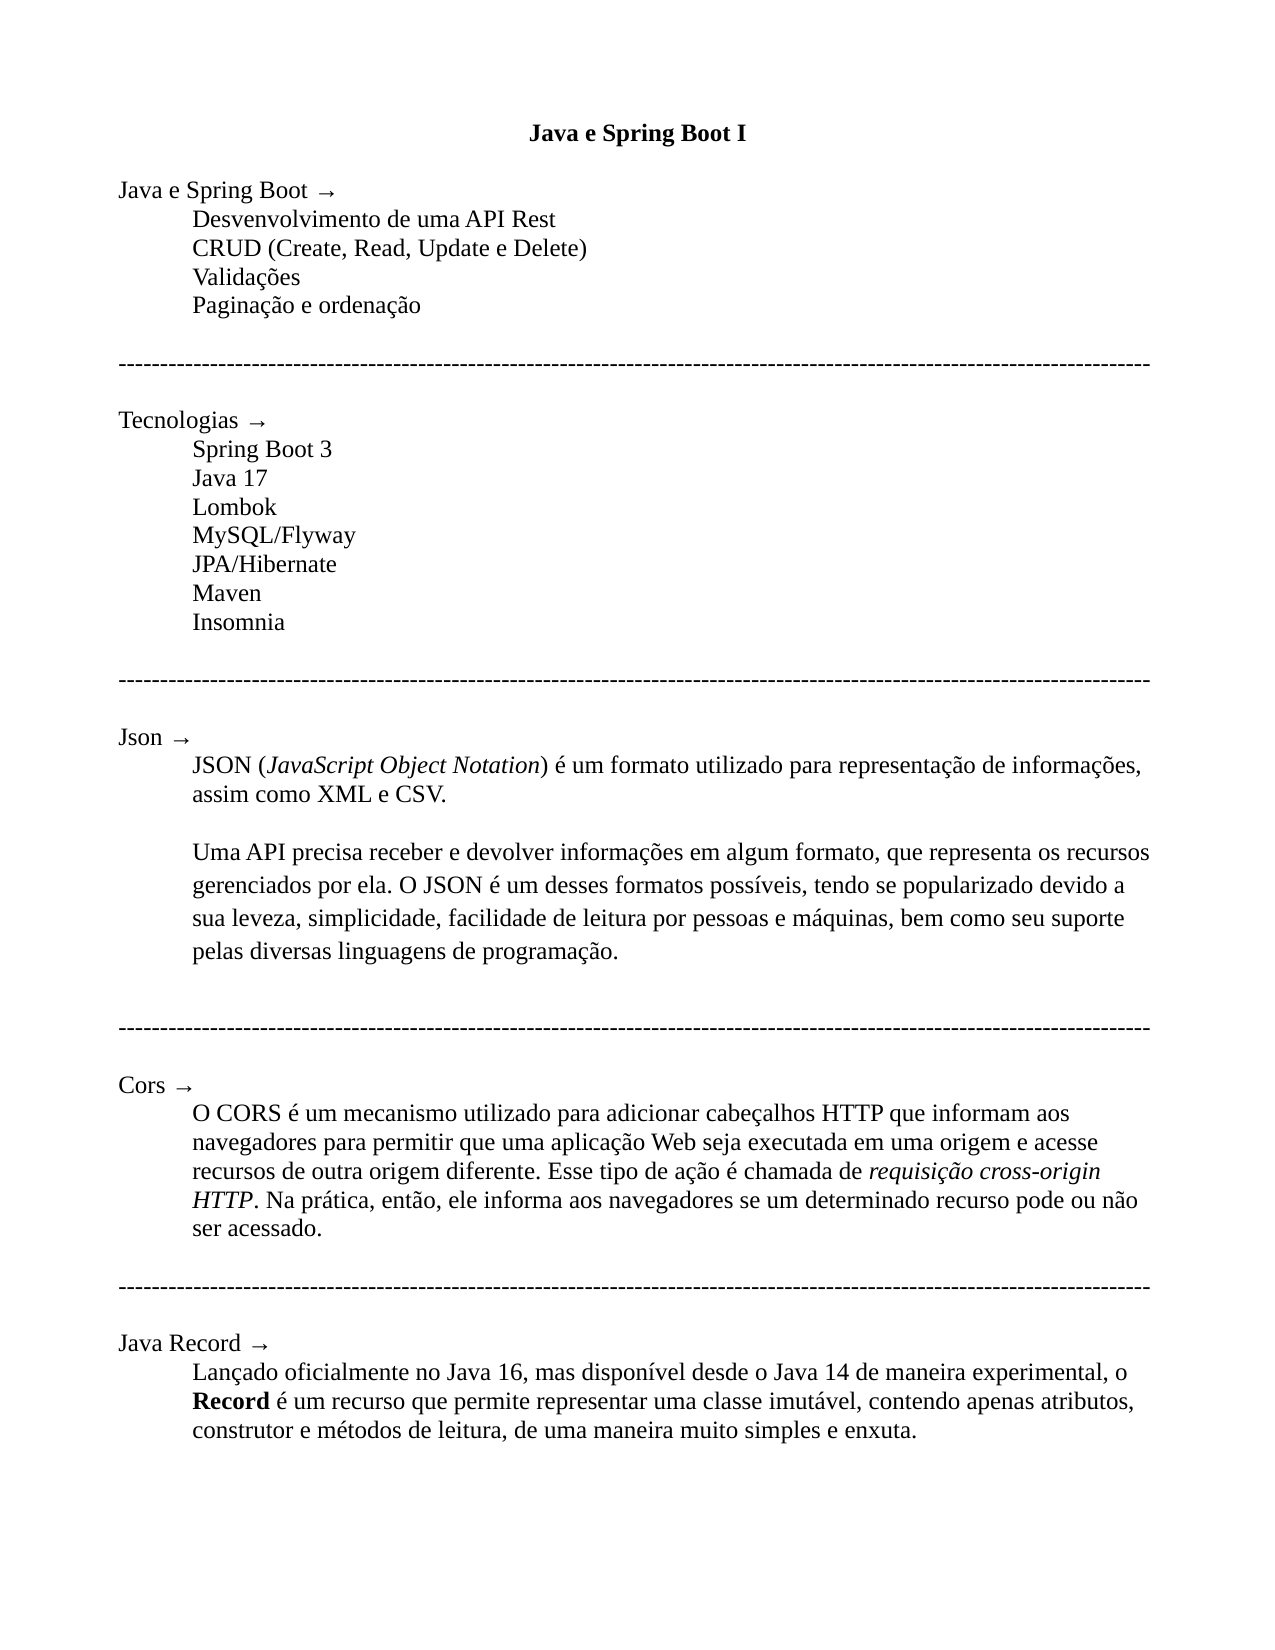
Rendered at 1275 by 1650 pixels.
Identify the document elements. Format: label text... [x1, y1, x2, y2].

text Desvenvolvimento de uma API Rest [118, 204, 1157, 233]
text CRUD (Create, Read, Update e Delete) [118, 233, 1157, 262]
text Insomnia [118, 607, 1157, 636]
text Uma API precisa receber e devolver informações em algum formato, que representa os recursos gerenciados por ela. O JSON é um desses formatos possíveis, tendo se popularizado devido a sua leveza, simplicidade, facilidade de leitura por pessoas e máquinas, bem como seu suporte pelas diversas linguagens de programação. [118, 837, 1157, 965]
text ---------------------------------------------------------------------------------------------------------------------------- [118, 664, 1157, 693]
text MySQL/Flyway [118, 521, 1157, 549]
text ---------------------------------------------------------------------------------------------------------------------------- [118, 1012, 1157, 1041]
text JSON (JavaScript Object Notation) é um formato utilizado para representação de informações, assim como XML e CSV. [118, 751, 1157, 808]
text Java e Spring Boot I [118, 118, 1157, 147]
text JPA/Hibernate [118, 549, 1157, 578]
text Maven [118, 578, 1157, 607]
text Json → [118, 722, 1157, 751]
text ---------------------------------------------------------------------------------------------------------------------------- [118, 348, 1157, 377]
text ---------------------------------------------------------------------------------------------------------------------------- [118, 1271, 1157, 1300]
text Lançado oficialmente no Java 16, mas disponível desde o Java 14 de maneira experimental, o Record é um recurso que permite representar uma classe imutável, contendo apenas atributos, construtor e métodos de leitura, de uma maneira muito simples e enxuta. [118, 1357, 1157, 1443]
text Validações [118, 262, 1157, 291]
text Cors → [118, 1070, 1157, 1098]
text Java Record → [118, 1328, 1157, 1357]
text Lombok [118, 492, 1157, 521]
text O CORS é um mecanismo utilizado para adicionar cabeçalhos HTTP que informam aos navegadores para permitir que uma aplicação Web seja executada em uma origem e acesse recursos de outra origem diferente. Esse tipo de ação é chamada de requisição cross-origin HTTP. Na prática, então, ele informa aos navegadores se um determinado recurso pode ou não ser acessado. [118, 1098, 1157, 1242]
text Paginação e ordenação [118, 291, 1157, 319]
text Tecnologias → [118, 406, 1157, 434]
text Spring Boot 3 [118, 434, 1157, 463]
text Java 17 [118, 463, 1157, 492]
text Java e Spring Boot → [118, 176, 1157, 204]
